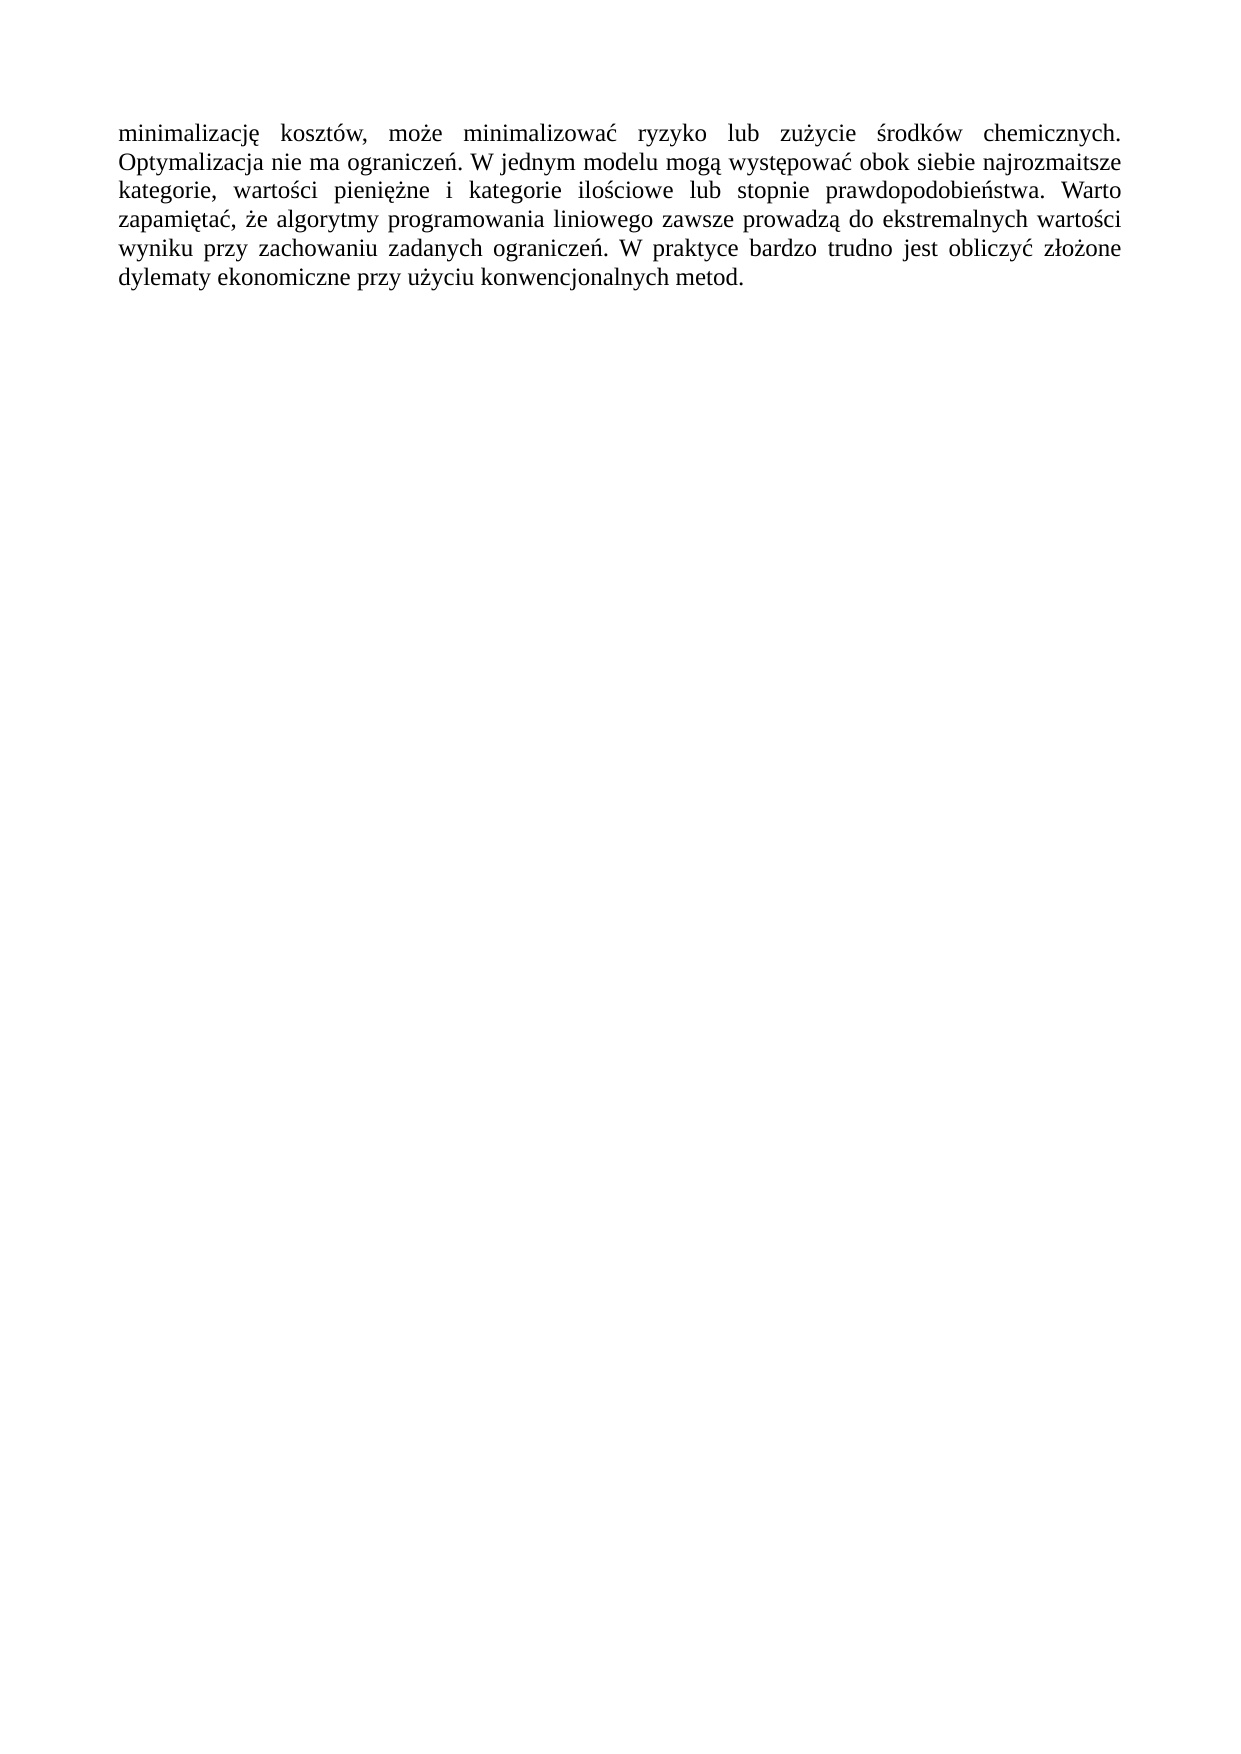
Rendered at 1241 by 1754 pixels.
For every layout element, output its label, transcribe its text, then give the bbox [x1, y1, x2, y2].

text minimalizację kosztów, może minimalizować ryzyko lub zużycie środków chemicznych. Optymalizacja nie ma ograniczeń. W jednym modelu mogą występować obok siebie najrozmaitsze kategorie, wartości pieniężne i kategorie ilościowe lub stopnie prawdopodobieństwa. Warto zapamiętać, że algorytmy programowania liniowego zawsze prowadzą do ekstremalnych wartości wyniku przy zachowaniu zadanych ograniczeń. W praktyce bardzo trudno jest obliczyć złożone dylematy ekonomiczne przy użyciu konwencjonalnych metod. [118, 118, 1122, 291]
